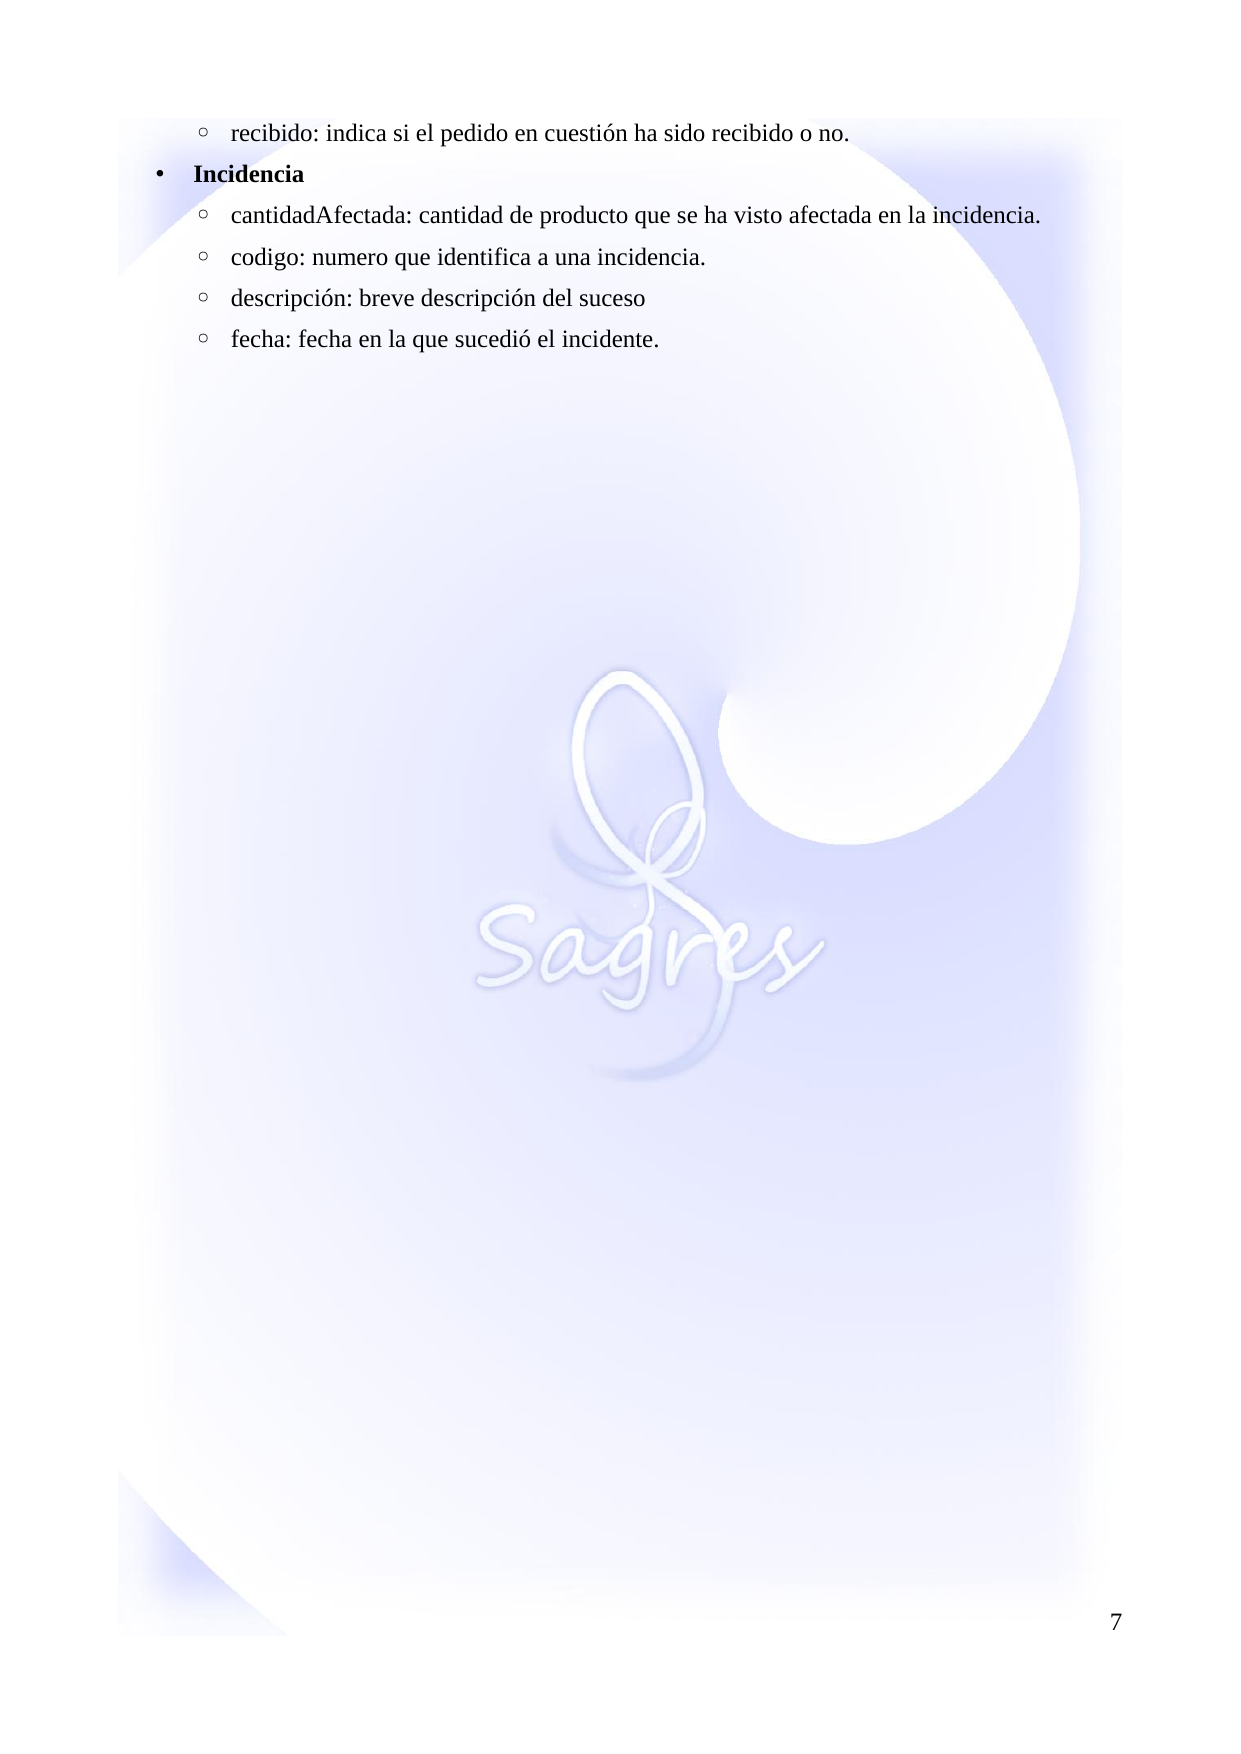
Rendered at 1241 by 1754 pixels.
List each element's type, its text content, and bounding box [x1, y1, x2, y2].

list Incidencia [156, 159, 1122, 188]
list codigo: numero que identifica a una incidencia. [193, 242, 1122, 271]
picture [118, 118, 1122, 1636]
list descripción: breve descripción del suceso [193, 283, 1122, 312]
list fecha: fecha en la que sucedió el incidente. [193, 324, 1122, 353]
list cantidadAfectada: cantidad de producto que se ha visto afectada en la incidencia. [193, 201, 1122, 229]
list recibido: indica si el pedido en cuestión ha sido recibido o no. [193, 118, 1122, 147]
